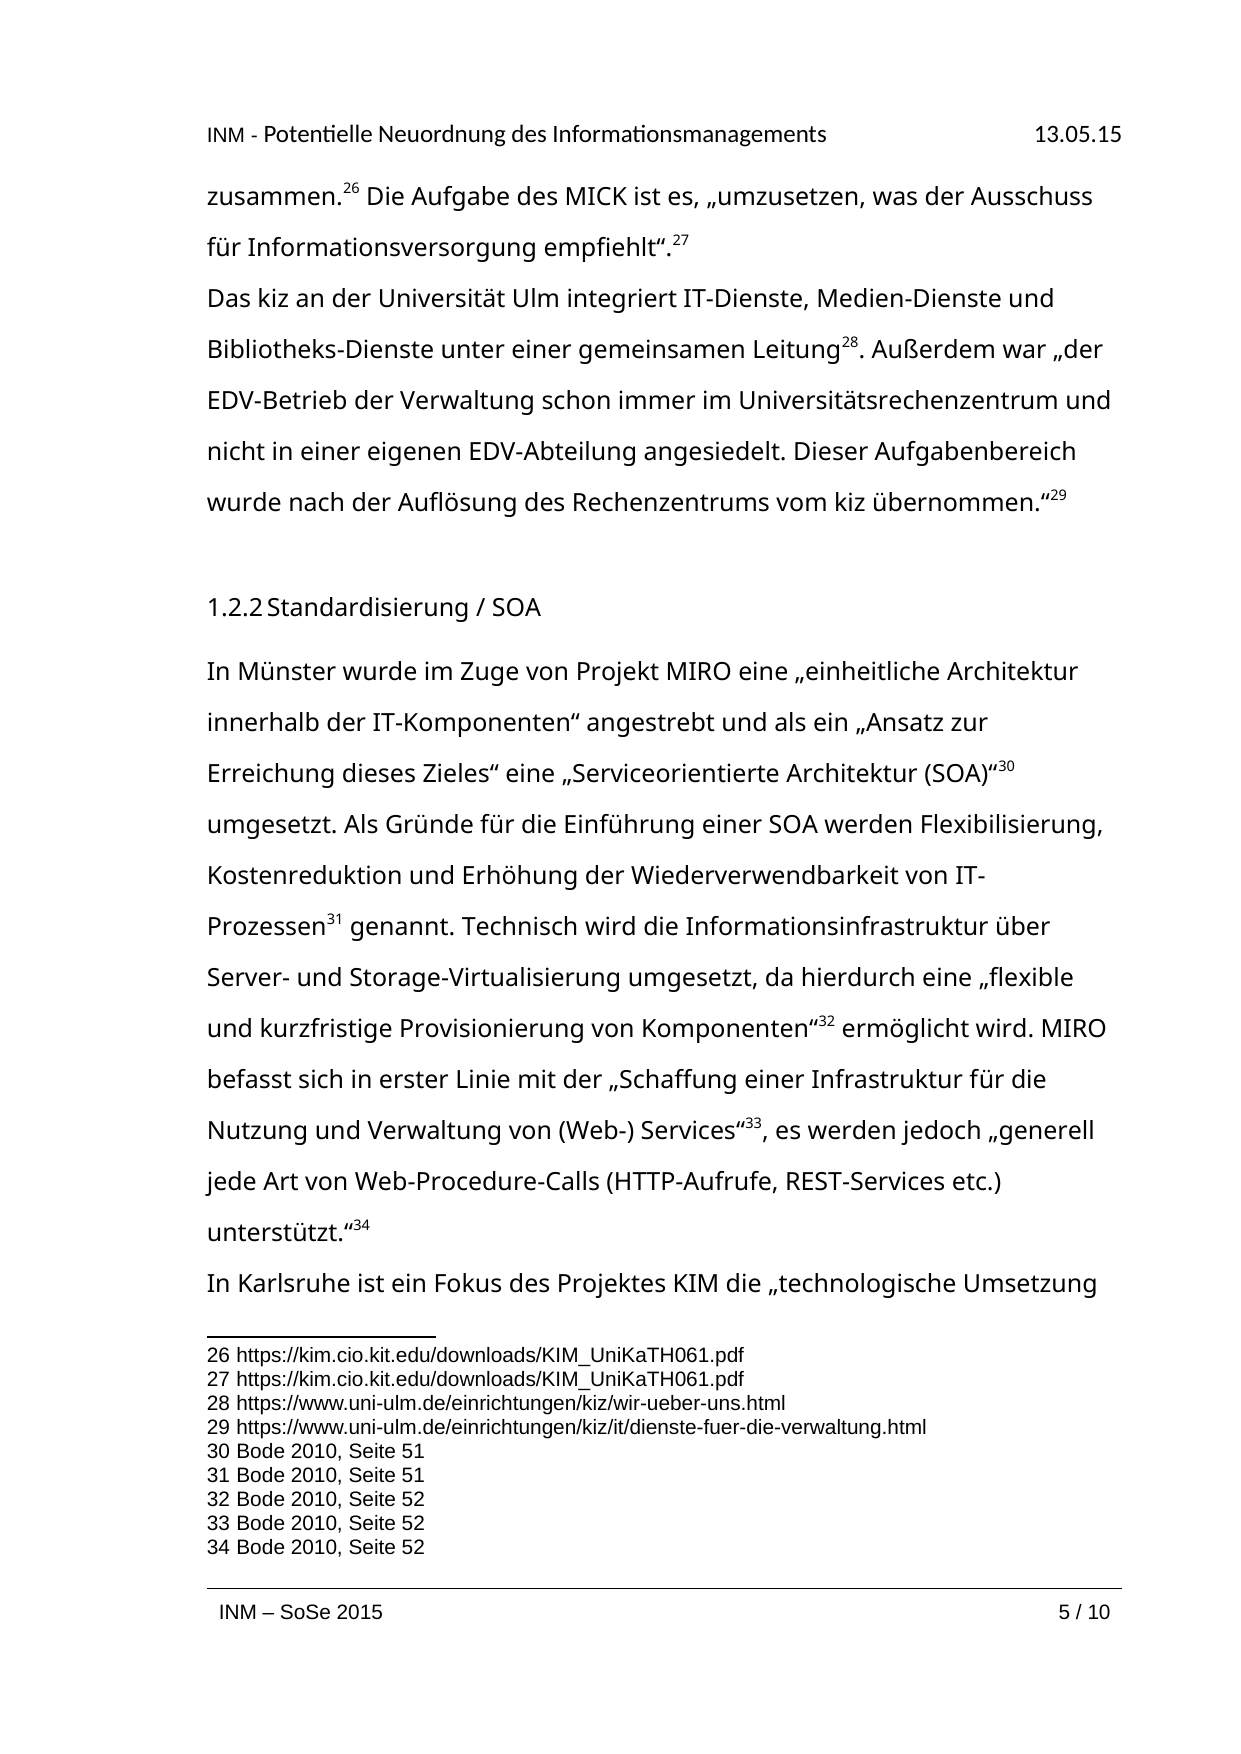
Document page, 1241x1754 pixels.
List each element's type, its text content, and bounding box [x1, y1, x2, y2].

text https://kim.cio.kit.edu/downloads/KIM_UniKaTH061.pdf [207, 1367, 1122, 1391]
text In Karlsruhe ist ein Fokus des Projektes KIM die „technologische Umsetzung [207, 1266, 1122, 1300]
text In Münster wurde im Zuge von Projekt MIRO eine „einheitliche Architektur innerhalb der IT-Komponenten“ angestrebt und als ein „Ansatz zur Erreichung dieses Zieles“ eine „Serviceorientierte Architektur (SOA)“ umgesetzt. Als Gründe für die Einführung einer SOA werden Flexibilisierung, Kostenreduktion und Erhöhung der Wiederverwendbarkeit von IT-Prozessen genannt. Technisch wird die Informationsinfrastruktur über Server- und Storage-Virtualisierung umgesetzt, da hierdurch eine „flexible und kurzfristige Provisionierung von Komponenten“ ermöglicht wird. MIRO befasst sich in erster Linie mit der „Schaffung einer Infrastruktur für die Nutzung und Verwaltung von (Web-) Services“, es werden jedoch „generell jede Art von Web-Procedure-Calls (HTTP-Aufrufe, REST-Services etc.) unterstützt.“ [207, 653, 1122, 1249]
subtitle 1.2.2 Standardisierung / SOA [207, 590, 1122, 624]
text https://www.uni-ulm.de/einrichtungen/kiz/it/dienste-fuer-die-verwaltung.html [207, 1415, 1122, 1439]
text Bode 2010, Seite 51 [207, 1463, 1122, 1487]
text Das MICK im KIT setzt sich aus dem Rechenzentrum, der Universitätsbibliothek, den Medieneinrichtungen und der Verwaltung zusammen. Die Aufgabe des MICK ist es, „umzusetzen, was der Ausschuss für Informationsversorgung empfiehlt“. [207, 178, 1122, 263]
text Bode 2010, Seite 52 [207, 1511, 1122, 1535]
text Das kiz an der Universität Ulm integriert IT-Dienste, Medien-Dienste und Bibliotheks-Dienste unter einer gemeinsamen Leitung. Außerdem war „der EDV-Betrieb der Verwaltung schon immer im Universitätsrechenzentrum und nicht in einer eigenen EDV-Abteilung angesiedelt. Dieser Aufgabenbereich wurde nach der Auflösung des Rechenzentrums vom kiz übernommen.“ [207, 280, 1122, 518]
text Bode 2010, Seite 52 [207, 1535, 1122, 1559]
text Bode 2010, Seite 51 [207, 1439, 1122, 1463]
text Bode 2010, Seite 52 [207, 1487, 1122, 1511]
text https://www.uni-ulm.de/einrichtungen/kiz/wir-ueber-uns.html [207, 1391, 1122, 1415]
text https://kim.cio.kit.edu/downloads/KIM_UniKaTH061.pdf [207, 1343, 1122, 1367]
